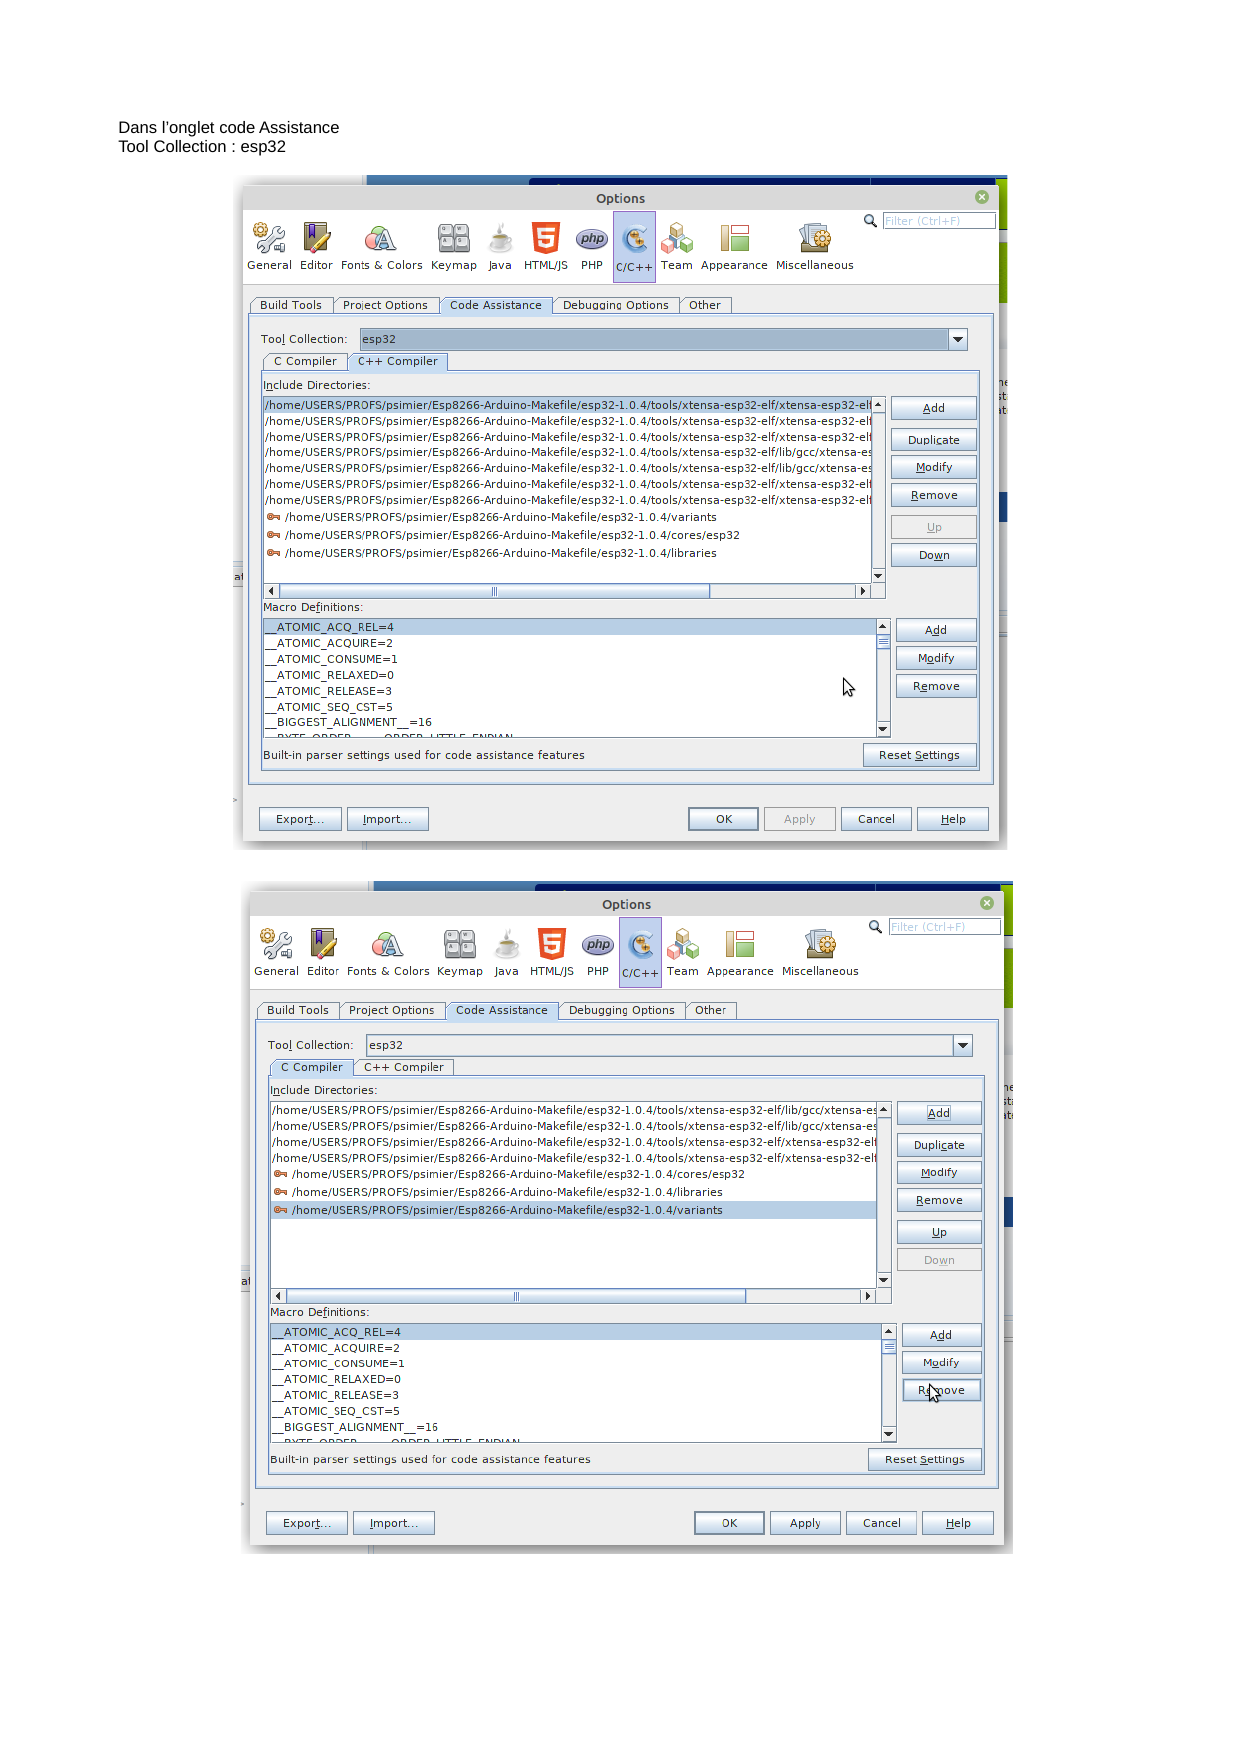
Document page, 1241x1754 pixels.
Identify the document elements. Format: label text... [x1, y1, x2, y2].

picture [240, 881, 1013, 1554]
text Dans l’onglet code Assistance [118, 118, 1122, 137]
text Tool Collection : esp32 [118, 137, 1122, 156]
picture [233, 175, 1008, 850]
